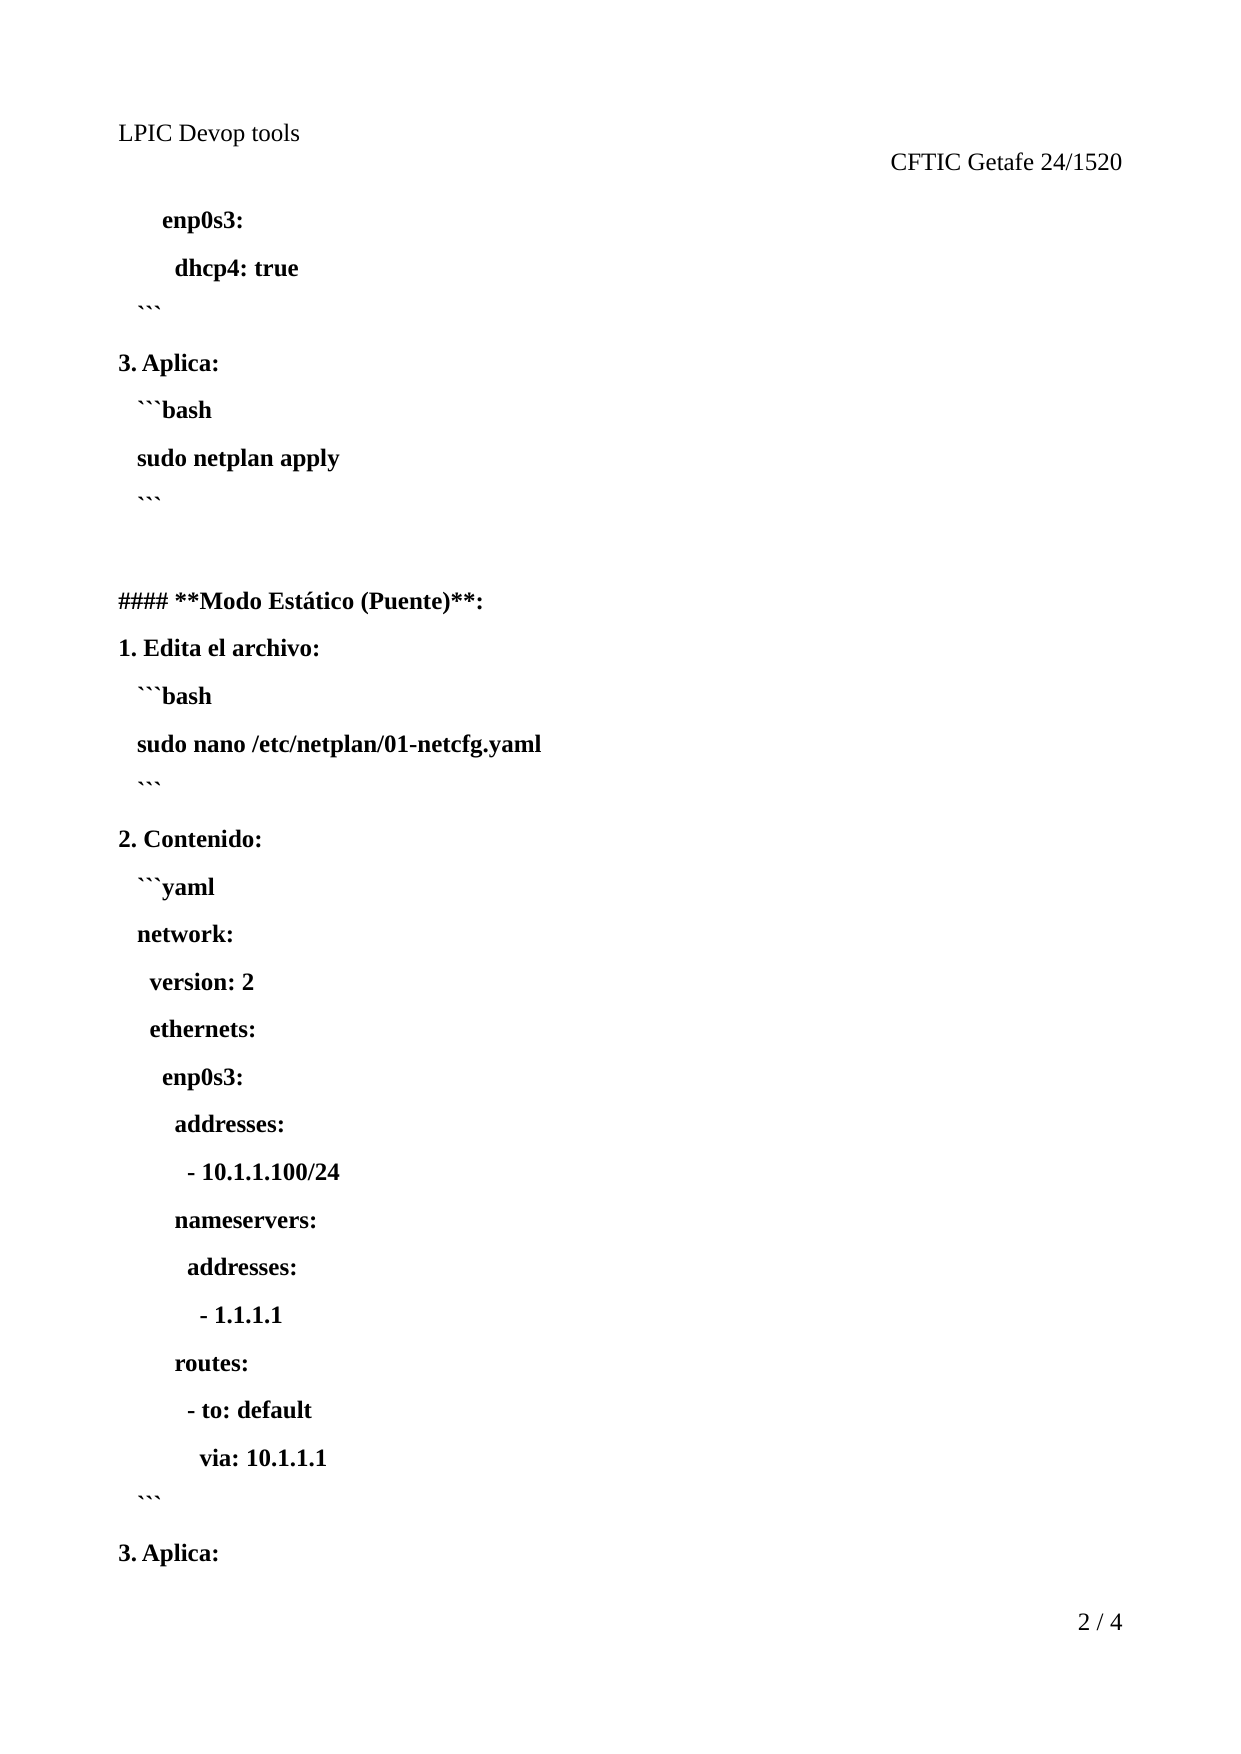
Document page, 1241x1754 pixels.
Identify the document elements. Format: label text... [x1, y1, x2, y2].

text ``` [118, 300, 1122, 329]
text - 1.1.1.1 [118, 1300, 1122, 1329]
text version: 2 [118, 967, 1122, 996]
text dhcp4: true [118, 253, 1122, 281]
text network: [118, 919, 1122, 948]
text ```yaml [118, 872, 1122, 900]
text enp0s3: [118, 1062, 1122, 1091]
text sudo nano /etc/netplan/01-netcfg.yaml [118, 729, 1122, 757]
text 2. Contenido: [118, 824, 1122, 853]
text addresses: [118, 1252, 1122, 1281]
text ```bash [118, 396, 1122, 424]
text enp0s3: [118, 205, 1122, 234]
text ```bash [118, 681, 1122, 710]
text 1. Edita el archivo: [118, 633, 1122, 662]
text 3. Aplica: [118, 348, 1122, 377]
text via: 10.1.1.1 [118, 1443, 1122, 1472]
text ``` [118, 776, 1122, 805]
text #### **Modo Estático (Puente)**: [118, 586, 1122, 615]
text ``` [118, 1490, 1122, 1519]
text nameservers: [118, 1205, 1122, 1233]
text sudo netplan apply [118, 443, 1122, 472]
text routes: [118, 1348, 1122, 1376]
text 3. Aplica: [118, 1538, 1122, 1567]
text ethernets: [118, 1014, 1122, 1043]
text ``` [118, 491, 1122, 519]
text addresses: [118, 1109, 1122, 1138]
text - 10.1.1.100/24 [118, 1157, 1122, 1186]
text - to: default [118, 1395, 1122, 1424]
